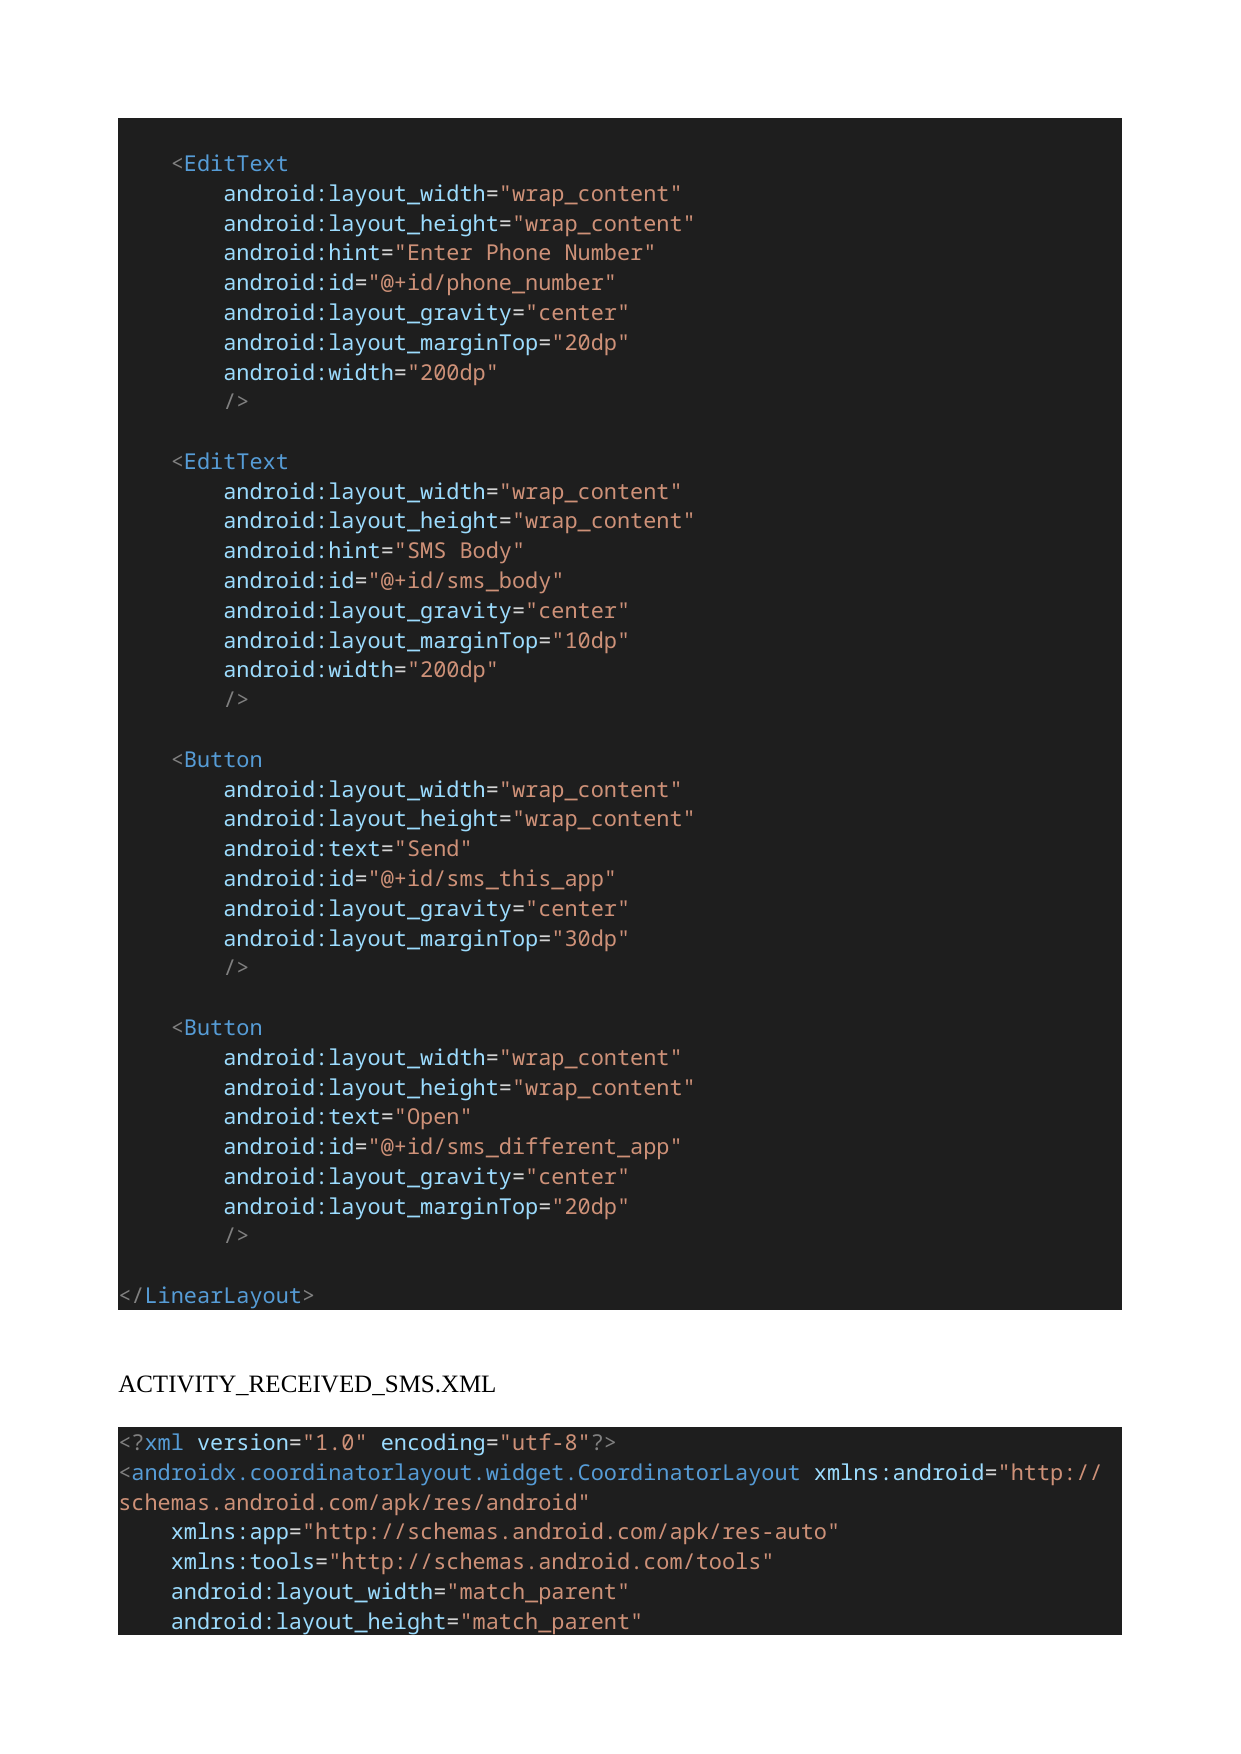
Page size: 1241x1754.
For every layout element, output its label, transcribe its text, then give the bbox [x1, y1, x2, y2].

text <EditText [118, 446, 1122, 476]
text android:layout_height="wrap_content" [118, 803, 1122, 833]
text xmlns:app="http://schemas.android.com/apk/res-auto" [118, 1516, 1122, 1546]
text android:text="Send" [118, 833, 1122, 863]
text android:id="@+id/sms_different_app" [118, 1131, 1122, 1161]
text android:layout_gravity="center" [118, 893, 1122, 922]
text android:layout_width="wrap_content" [118, 476, 1122, 505]
text android:width="200dp" [118, 654, 1122, 684]
text android:layout_gravity="center" [118, 297, 1122, 327]
text android:layout_height="wrap_content" [118, 207, 1122, 237]
text </LinearLayout> [118, 1280, 1122, 1310]
text ACTIVITY_RECEIVED_SMS.XML [118, 1369, 1122, 1398]
text android:layout_height="wrap_content" [118, 1071, 1122, 1101]
text android:width="200dp" [118, 356, 1122, 386]
text android:layout_height="match_parent" [118, 1606, 1122, 1635]
text android:layout_marginTop="20dp" [118, 1191, 1122, 1220]
text android:hint="SMS Body" [118, 535, 1122, 565]
text android:id="@+id/sms_body" [118, 565, 1122, 595]
text android:layout_width="match_parent" [118, 1576, 1122, 1606]
text xmlns:tools="http://schemas.android.com/tools" [118, 1546, 1122, 1576]
text /> [118, 952, 1122, 982]
text <Button [118, 744, 1122, 773]
text android:layout_marginTop="20dp" [118, 327, 1122, 356]
text android:layout_width="wrap_content" [118, 178, 1122, 207]
text /> [118, 684, 1122, 714]
text /> [118, 386, 1122, 416]
text android:layout_width="wrap_content" [118, 1042, 1122, 1071]
text android:layout_gravity="center" [118, 1161, 1122, 1191]
text android:text="Open" [118, 1101, 1122, 1131]
text <EditText [118, 148, 1122, 178]
text android:layout_marginTop="30dp" [118, 922, 1122, 952]
text <androidx.coordinatorlayout.widget.CoordinatorLayout xmlns:android="http://schemas.android.com/apk/res/android" [118, 1457, 1122, 1516]
text android:id="@+id/sms_this_app" [118, 863, 1122, 893]
text android:id="@+id/phone_number" [118, 267, 1122, 297]
text <Button [118, 1012, 1122, 1042]
text android:hint="Enter Phone Number" [118, 237, 1122, 267]
text android:layout_gravity="center" [118, 595, 1122, 624]
text android:layout_width="wrap_content" [118, 773, 1122, 803]
text android:layout_marginTop="10dp" [118, 624, 1122, 654]
text android:layout_height="wrap_content" [118, 505, 1122, 535]
text <?xml version="1.0" encoding="utf-8"?> [118, 1427, 1122, 1457]
text /> [118, 1220, 1122, 1250]
